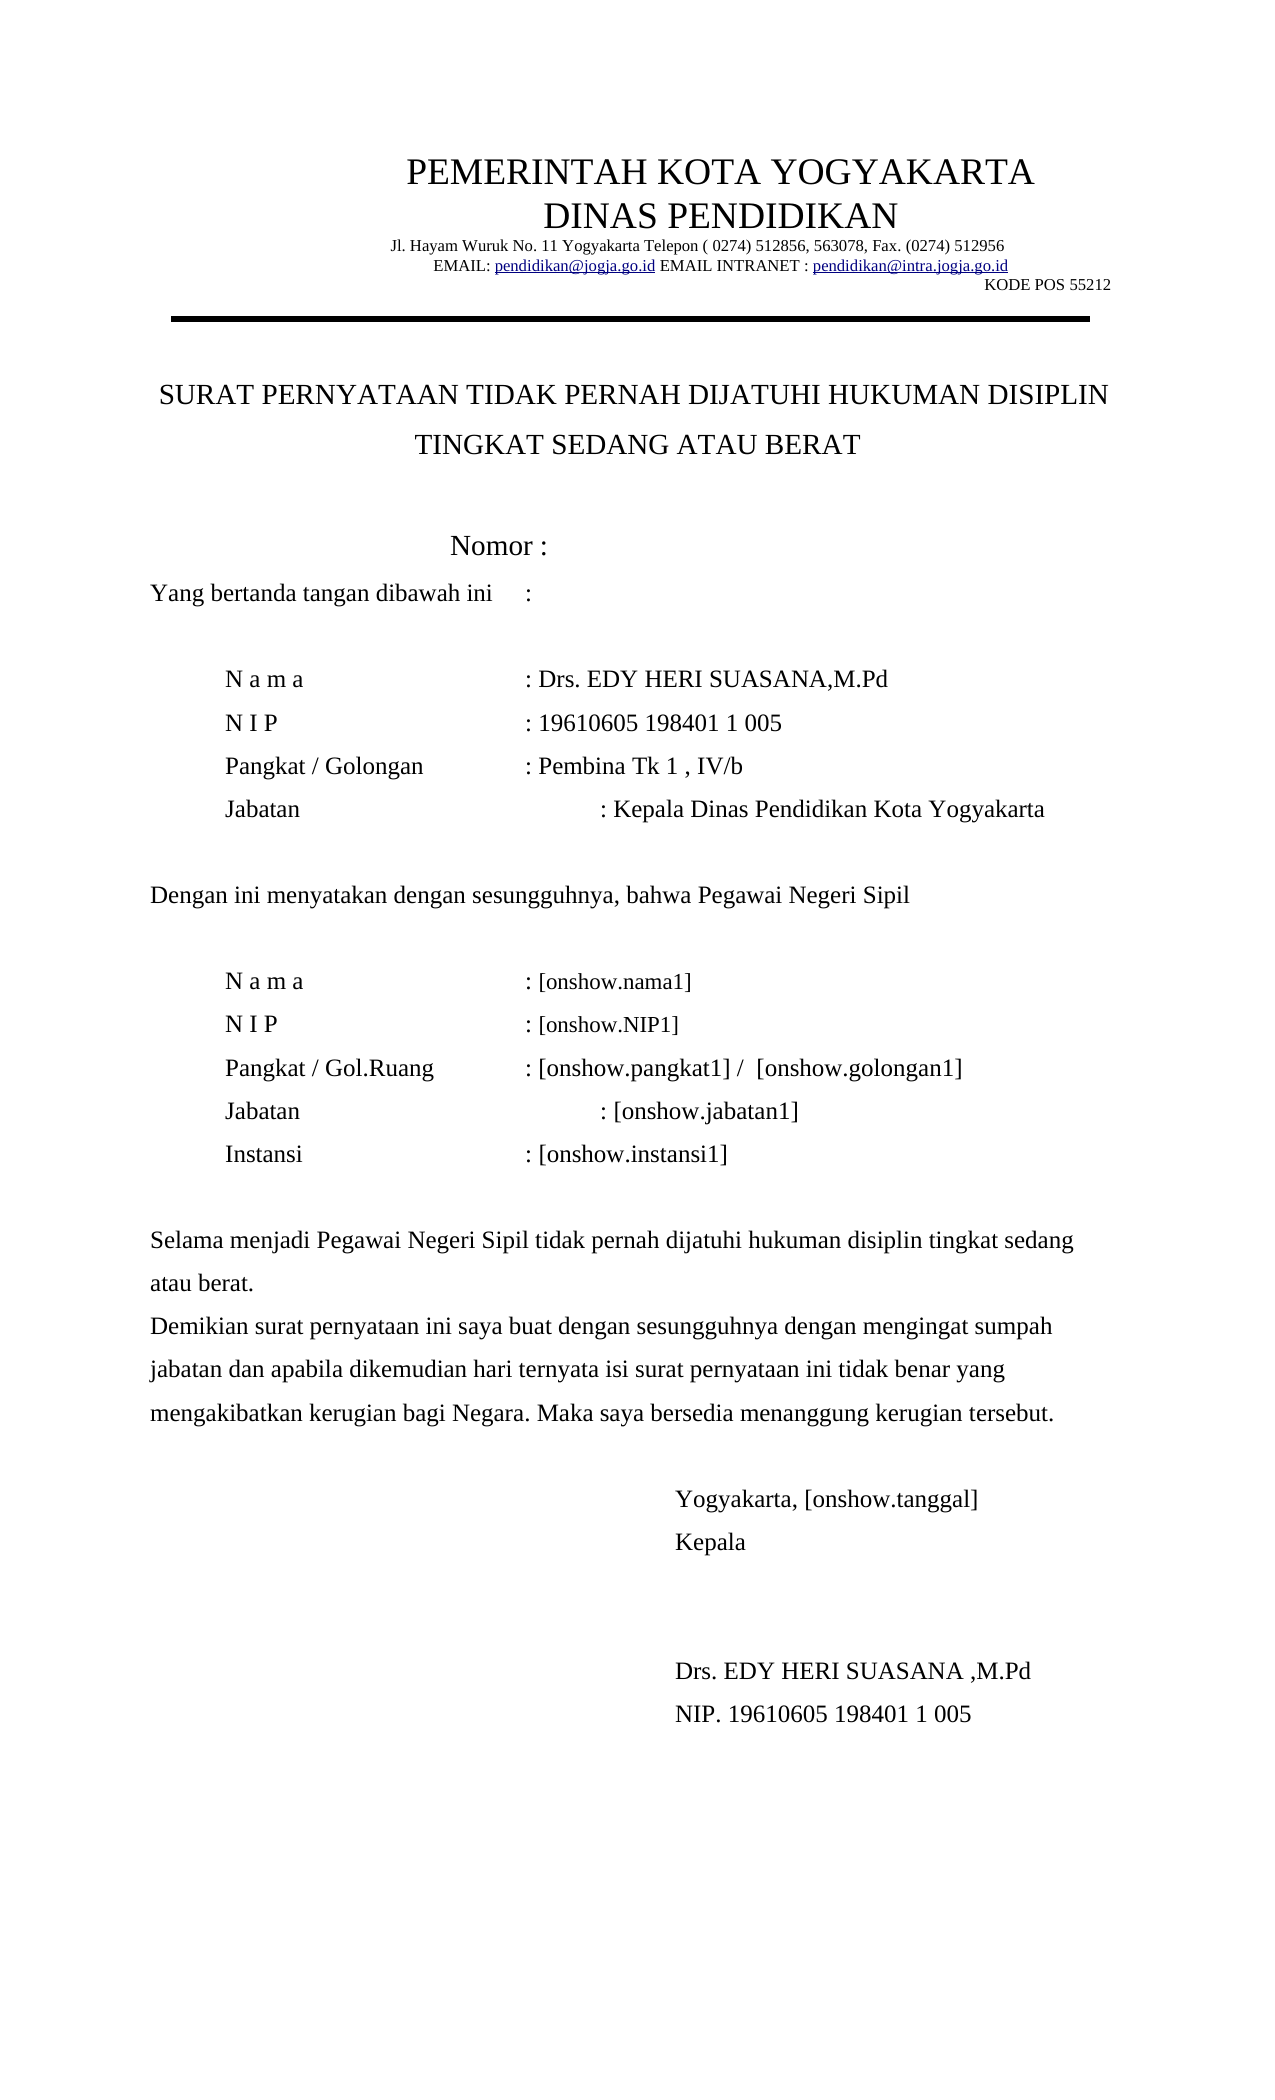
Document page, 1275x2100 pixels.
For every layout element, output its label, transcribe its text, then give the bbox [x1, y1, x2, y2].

text TINGKAT SEDANG ATAU BERAT [150, 427, 1125, 461]
text Yang bertanda tangan dibawah ini : [150, 578, 1125, 607]
text N I P : [onshow.NIP1] [150, 1009, 1125, 1038]
text N I P : 19610605 198401 1 005 [150, 708, 1125, 736]
text Drs. EDY HERI SUASANA ,M.Pd [150, 1656, 1125, 1685]
text Kepala [150, 1527, 1125, 1556]
text Instansi : [onshow.instansi1] [150, 1139, 1125, 1168]
text N a m a : [onshow.nama1] [150, 966, 1125, 995]
text Yogyakarta, [onshow.tanggal] [150, 1484, 1125, 1513]
table_header [161, 150, 319, 319]
text Jabatan : Kepala Dinas Pendidikan Kota Yogyakarta [150, 794, 1125, 823]
text Demikian surat pernyataan ini saya buat dengan sesungguhnya dengan mengingat sumpah jabatan dan apabila dikemudian hari ternyata isi surat pernyataan ini tidak benar yang mengakibatkan kerugian bagi Negara. Maka saya bersedia menanggung kerugian tersebut. [150, 1311, 1125, 1426]
text NIP. 19610605 198401 1 005 [150, 1699, 1125, 1728]
text Nomor : [375, 528, 1125, 562]
text N a m a : Drs. EDY HERI SUASANA,M.Pd [150, 664, 1125, 693]
text SURAT PERNYATAAN TIDAK PERNAH DIJATUHI HUKUMAN DISIPLIN [150, 377, 1125, 411]
text Dengan ini menyatakan dengan sesungguhnya, bahwa Pegawai Negeri Sipil [150, 880, 1125, 909]
text Pangkat / Golongan : Pembina Tk 1 , IV/b [150, 751, 1125, 779]
text Jabatan : [onshow.jabatan1] [150, 1096, 1125, 1124]
table_header PEMERINTAH KOTA YOGYAKARTA DINAS PENDIDIKAN Jl. Hayam Wuruk No. 11 Yogyakarta Telepon ( 0274) 512856, 563078, Fax. (0274) 512956 EMAIL: pendidikan@jogja.go.id EMAIL INTRANET : pendidikan@intra.jogja.go.id KODE POS 55212 [319, 150, 1122, 319]
text Selama menjadi Pegawai Negeri Sipil tidak pernah dijatuhi hukuman disiplin tingkat sedang atau berat. [150, 1225, 1125, 1297]
text Pangkat / Gol.Ruang : [onshow.pangkat1] / [onshow.golongan1] [150, 1053, 1125, 1081]
